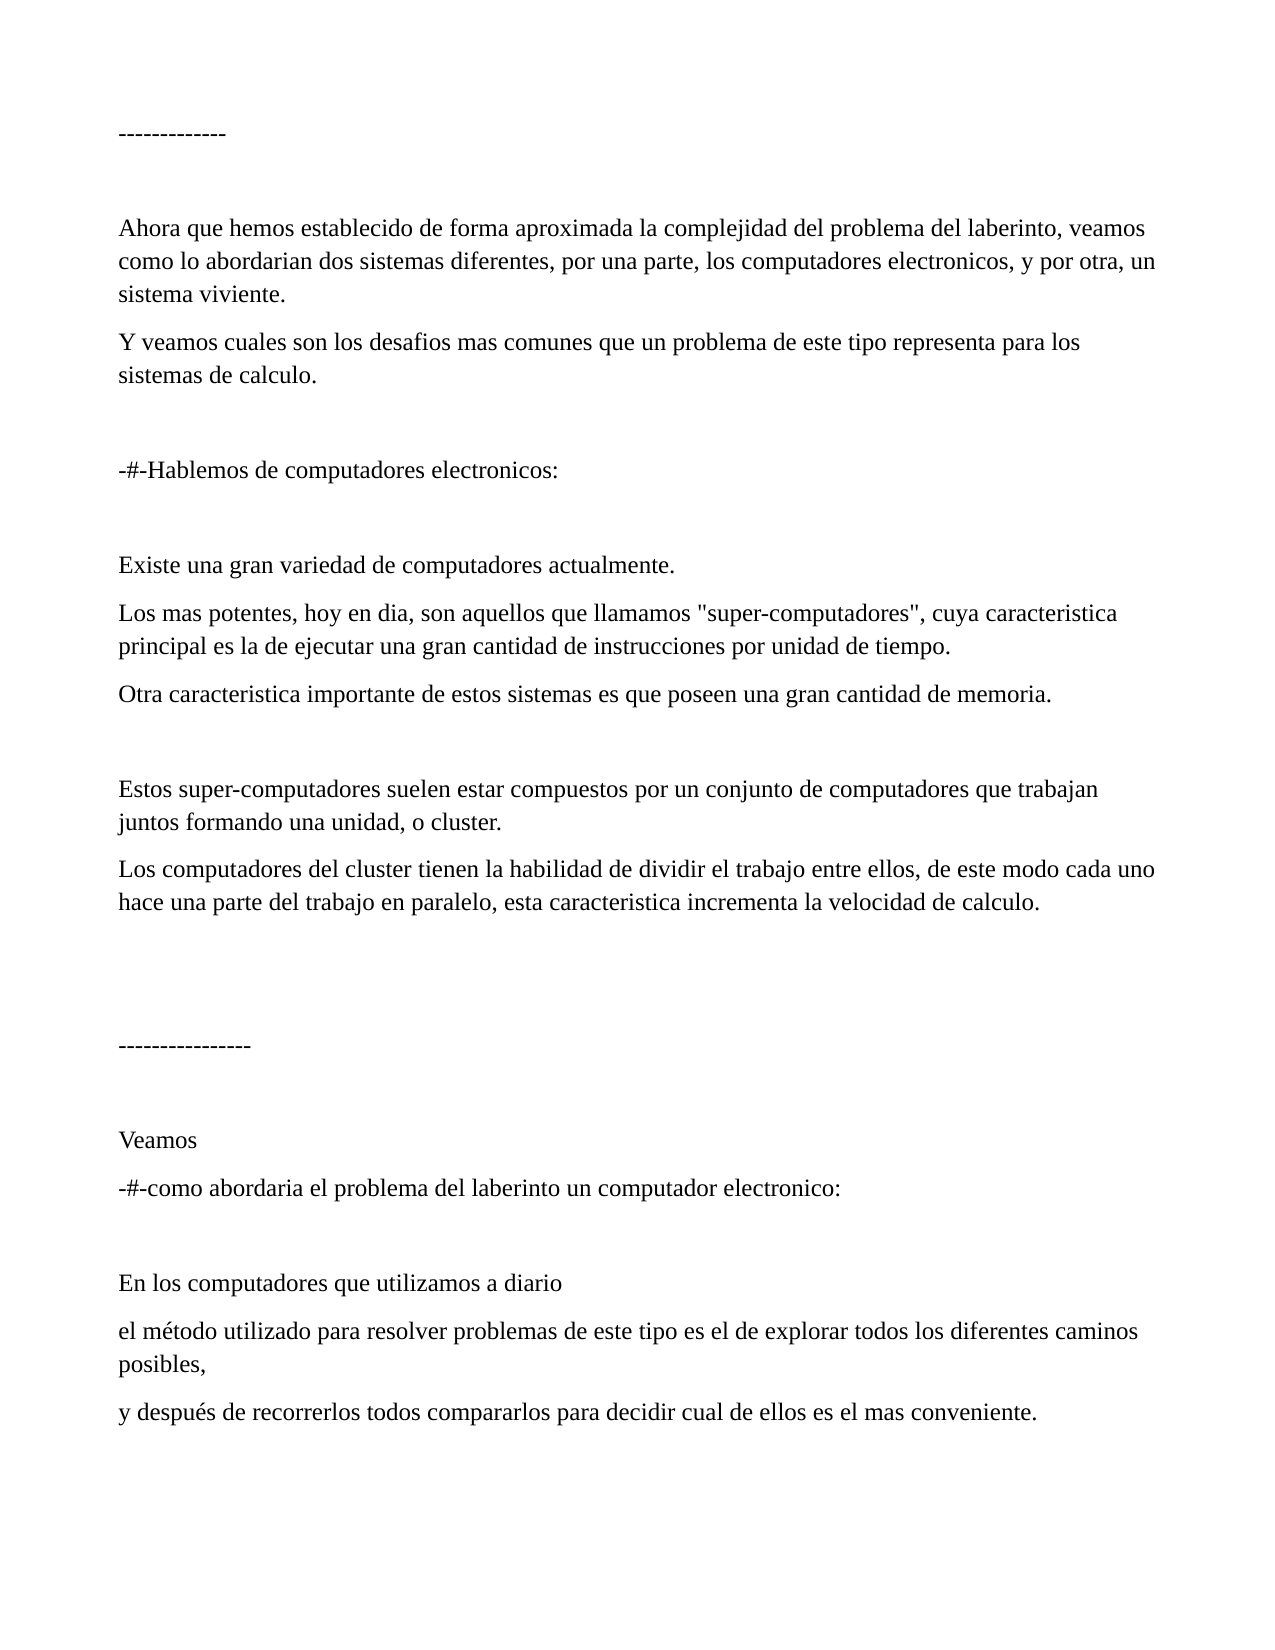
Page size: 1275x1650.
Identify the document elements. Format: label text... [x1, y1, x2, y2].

text y después de recorrerlos todos compararlos para decidir cual de ellos es el mas conveniente. [118, 1397, 1157, 1425]
text Los computadores del cluster tienen la habilidad de dividir el trabajo entre ellos, de este modo cada uno hace una parte del trabajo en paralelo, esta caracteristica incrementa la velocidad de calculo. [118, 854, 1157, 916]
text -#-Hablemos de computadores electronicos: [118, 455, 1157, 484]
text el método utilizado para resolver problemas de este tipo es el de explorar todos los diferentes caminos posibles, [118, 1316, 1157, 1378]
text Ahora que hemos establecido de forma aproximada la complejidad del problema del laberinto, veamos como lo abordarian dos sistemas diferentes, por una parte, los computadores electronicos, y por otra, un sistema viviente. [118, 213, 1157, 308]
text -#-como abordaria el problema del laberinto un computador electronico: [118, 1173, 1157, 1202]
text Otra caracteristica importante de estos sistemas es que poseen una gran cantidad de memoria. [118, 679, 1157, 707]
text Veamos [118, 1126, 1157, 1154]
text Existe una gran variedad de computadores actualmente. [118, 550, 1157, 579]
text Y veamos cuales son los desafios mas comunes que un problema de este tipo representa para los sistemas de calculo. [118, 327, 1157, 389]
text Los mas potentes, hoy en dia, son aquellos que llamamos "super-computadores", cuya caracteristica principal es la de ejecutar una gran cantidad de instrucciones por unidad de tiempo. [118, 598, 1157, 660]
text ------------- [118, 118, 1157, 147]
text ---------------- [118, 1030, 1157, 1059]
text Estos super-computadores suelen estar compuestos por un conjunto de computadores que trabajan juntos formando una unidad, o cluster. [118, 774, 1157, 836]
text En los computadores que utilizamos a diario [118, 1268, 1157, 1297]
